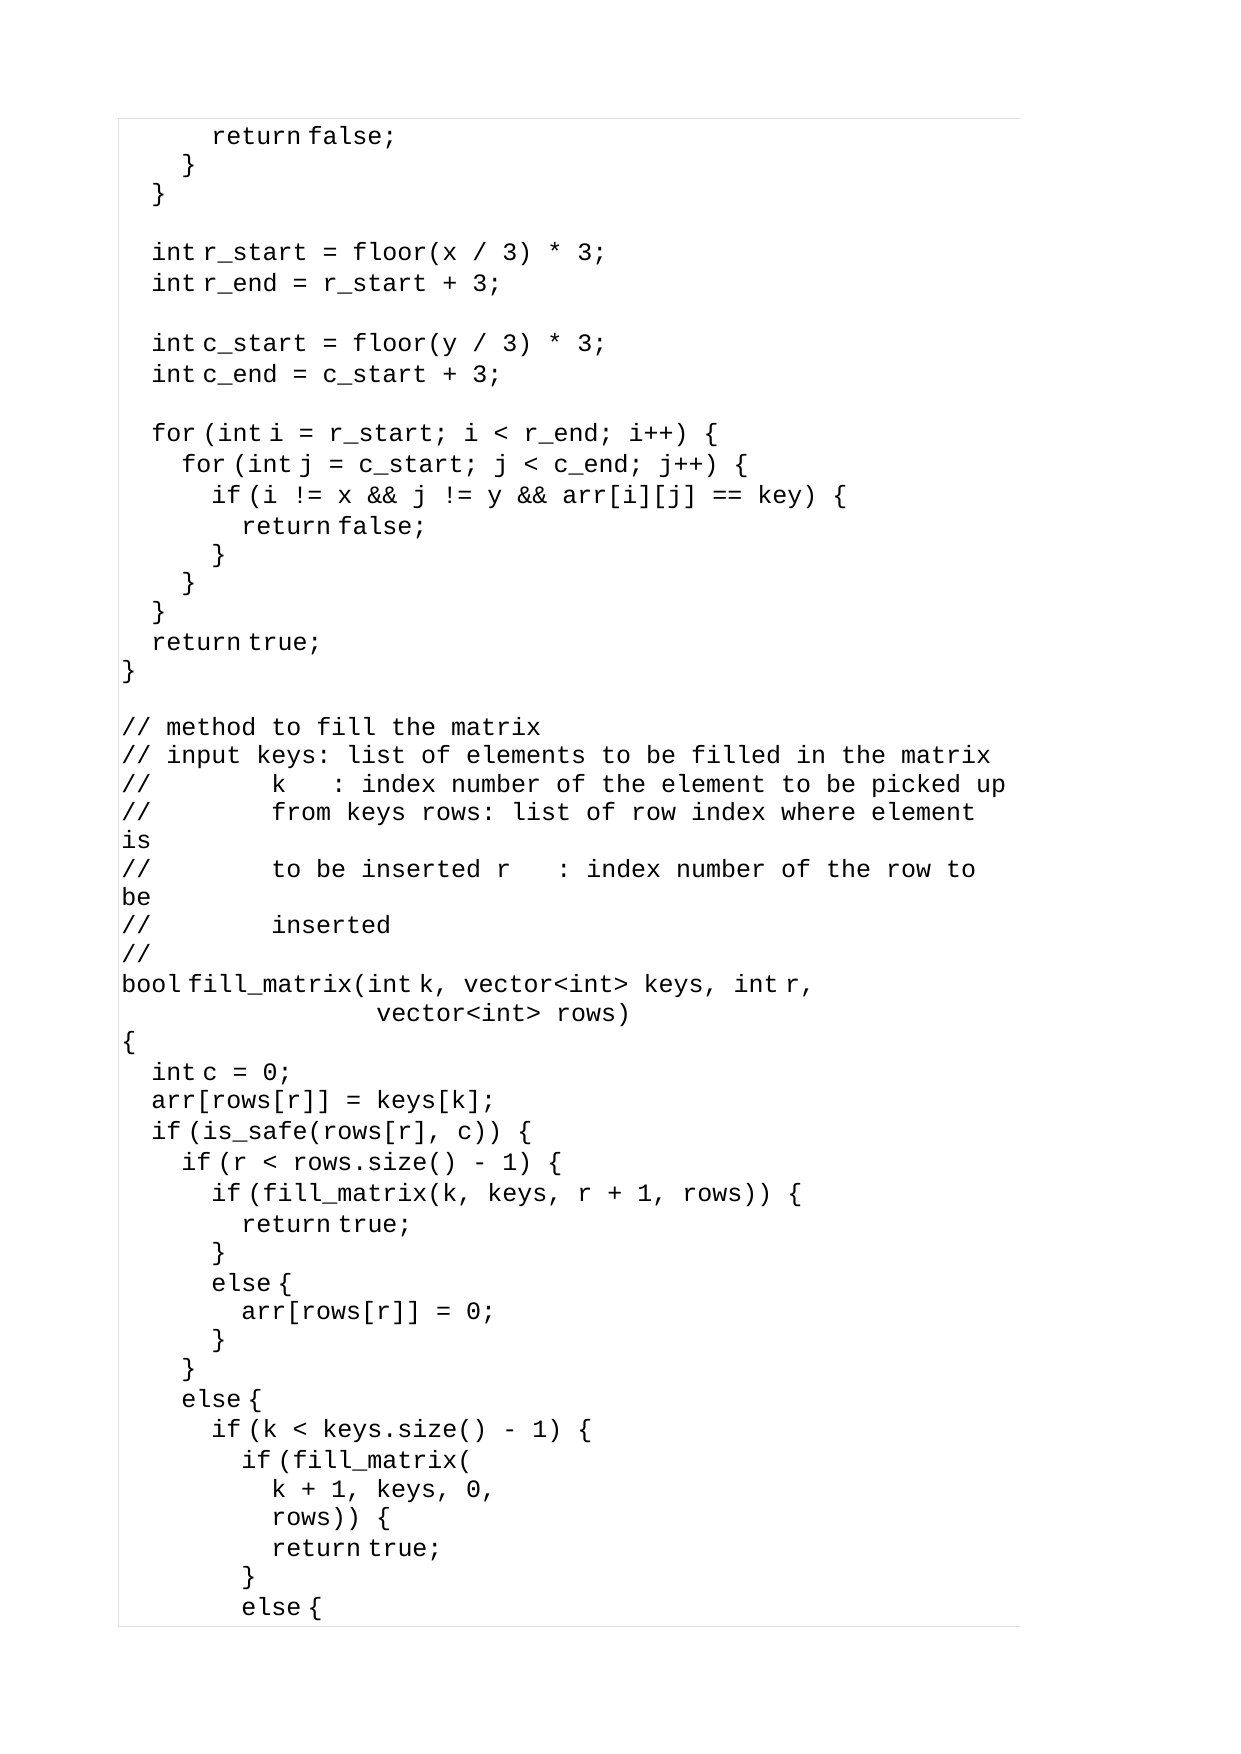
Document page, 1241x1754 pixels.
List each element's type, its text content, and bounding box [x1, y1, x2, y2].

table_header return false; } } int r_start = floor(x / 3) * 3; int r_end = r_start + 3; int c_start = floor(y / 3) * 3; int c_end = c_start + 3; for (int i = r_start; i < r_end; i++) { for (int j = c_start; j < c_end; j++) { if (i != x && j != y && arr[i][j] == key) { return false; } } } return true; } // method to fill the matrix // input keys: list of elements to be filled in the matrix // k : index number of the element to be picked up // from keys rows: list of row index where element is // to be inserted r : index number of the row to be // inserted // bool fill_matrix(int k, vector<int> keys, int r, vector<int> rows) { int c = 0; arr[rows[r]] = keys[k]; if (is_safe(rows[r], c)) { if (r < rows.size() - 1) { if (fill_matrix(k, keys, r + 1, rows)) { return true; } else { arr[rows[r]] = 0; } } else { if (k < keys.size() - 1) { if (fill_matrix( k + 1, keys, 0, rows)) { return true; } else { [119, 119, 1020, 1626]
